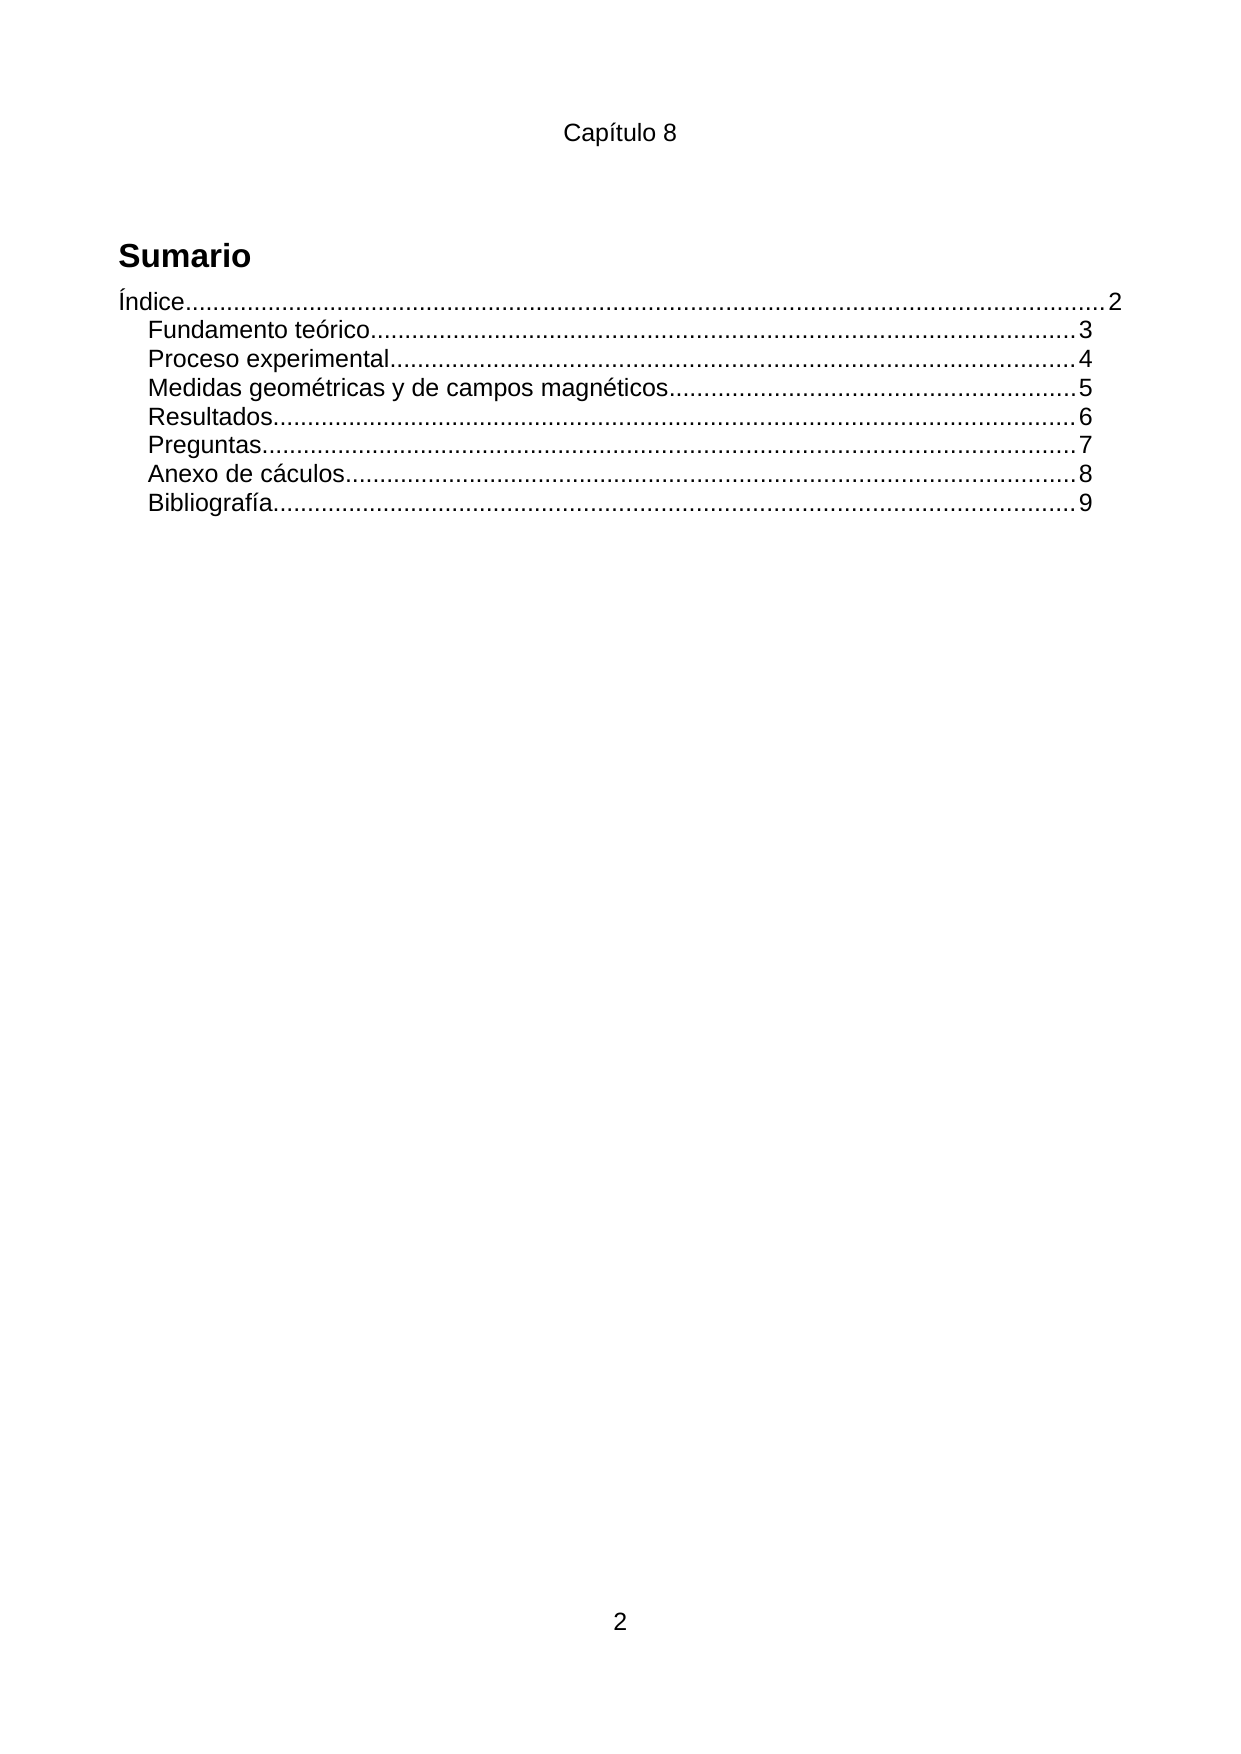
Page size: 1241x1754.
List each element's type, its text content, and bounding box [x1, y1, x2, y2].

text Fundamento teórico 3 [148, 316, 1122, 344]
text Índice 2 [118, 287, 1122, 316]
text Medidas geométricas y de campos magnéticos 5 [148, 373, 1122, 402]
text Preguntas 7 [148, 431, 1122, 459]
text Anexo de cáculos 8 [148, 459, 1122, 488]
text Bibliografía 9 [148, 488, 1122, 517]
text Resultados 6 [148, 402, 1122, 431]
subtitle Sumario [118, 236, 1122, 274]
text Proceso experimental 4 [148, 344, 1122, 373]
